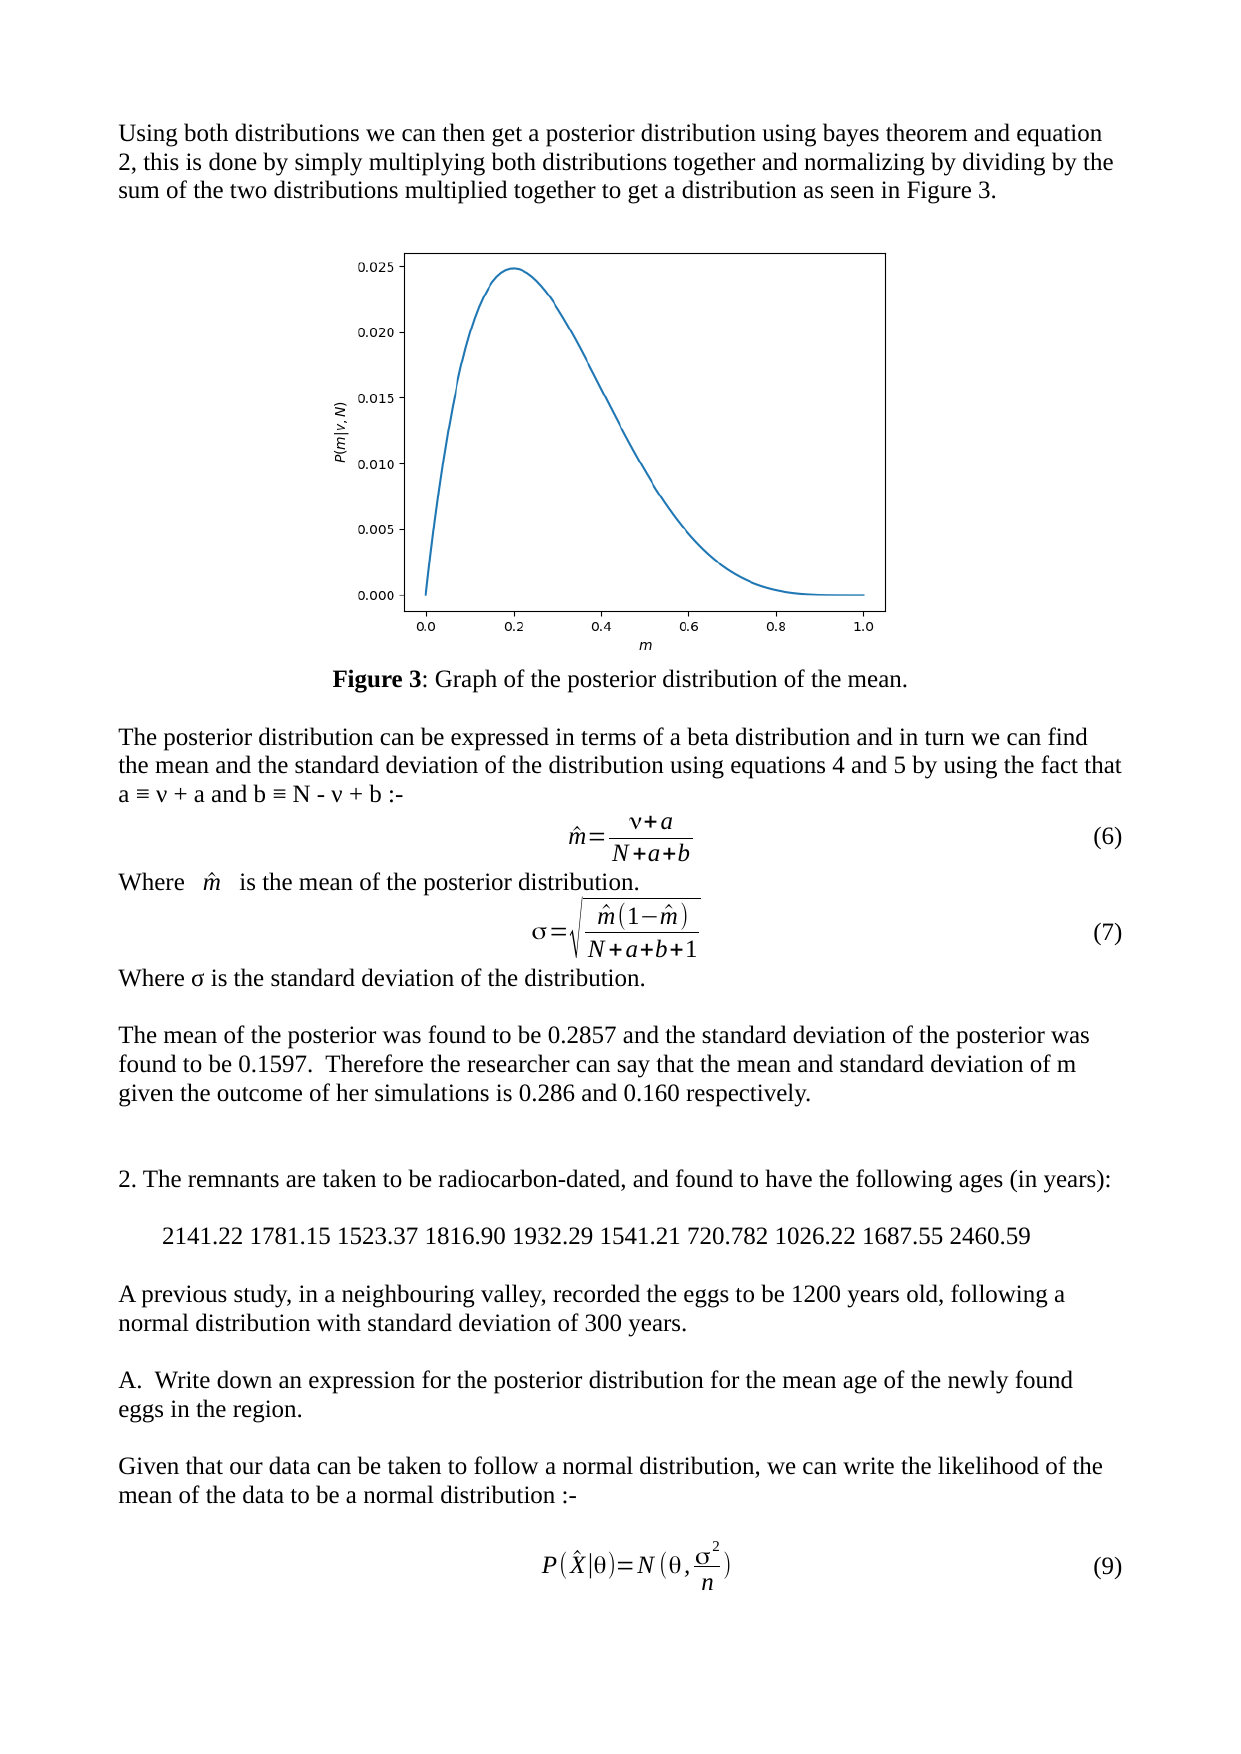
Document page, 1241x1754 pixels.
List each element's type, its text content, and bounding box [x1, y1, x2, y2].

text Given that our data can be taken to follow a normal distribution, we can write the likelihood of the mean of the data to be a normal distribution :- [118, 1451, 1122, 1509]
text Where σ is the standard deviation of the distribution. [118, 963, 1122, 991]
text Using both distributions we can then get a posterior distribution using bayes theorem and equation 2, this is done by simply multiplying both distributions together and normalizing by dividing by the sum of the two distributions multiplied together to get a distribution as seen in Figure 3. [118, 118, 1122, 204]
text (9) [118, 1538, 1122, 1596]
text The mean of the posterior was found to be 0.2857 and the standard deviation of the posterior was found to be 0.1597. Therefore the researcher can say that the mean and standard deviation of m given the outcome of her simulations is 0.286 and 0.160 respectively. [118, 1020, 1122, 1106]
text 2. The remnants are taken to be radiocarbon-dated, and found to have the following ages (in years): [118, 1164, 1122, 1193]
text (6) [118, 808, 1122, 867]
text 2141.22 1781.15 1523.37 1816.90 1932.29 1541.21 720.782 1026.22 1687.55 2460.59 [118, 1221, 1122, 1250]
text A. Write down an expression for the posterior distribution for the mean age of the newly found eggs in the region. [118, 1365, 1122, 1423]
text Whereis the mean of the posterior distribution. [118, 867, 1122, 896]
text A previous study, in a neighbouring valley, recorded the eggs to be 1200 years old, following a normal distribution with standard deviation of 300 years. [118, 1279, 1122, 1336]
text Figure 3: Graph of the posterior distribution of the mean. [118, 664, 1122, 693]
picture [326, 222, 914, 662]
text The posterior distribution can be expressed in terms of a beta distribution and in turn we can find the mean and the standard deviation of the distribution using equations 4 and 5 by using the fact that a ≡ ν + a and b ≡ N - ν + b :- [118, 722, 1122, 808]
text (7) [118, 896, 1122, 963]
